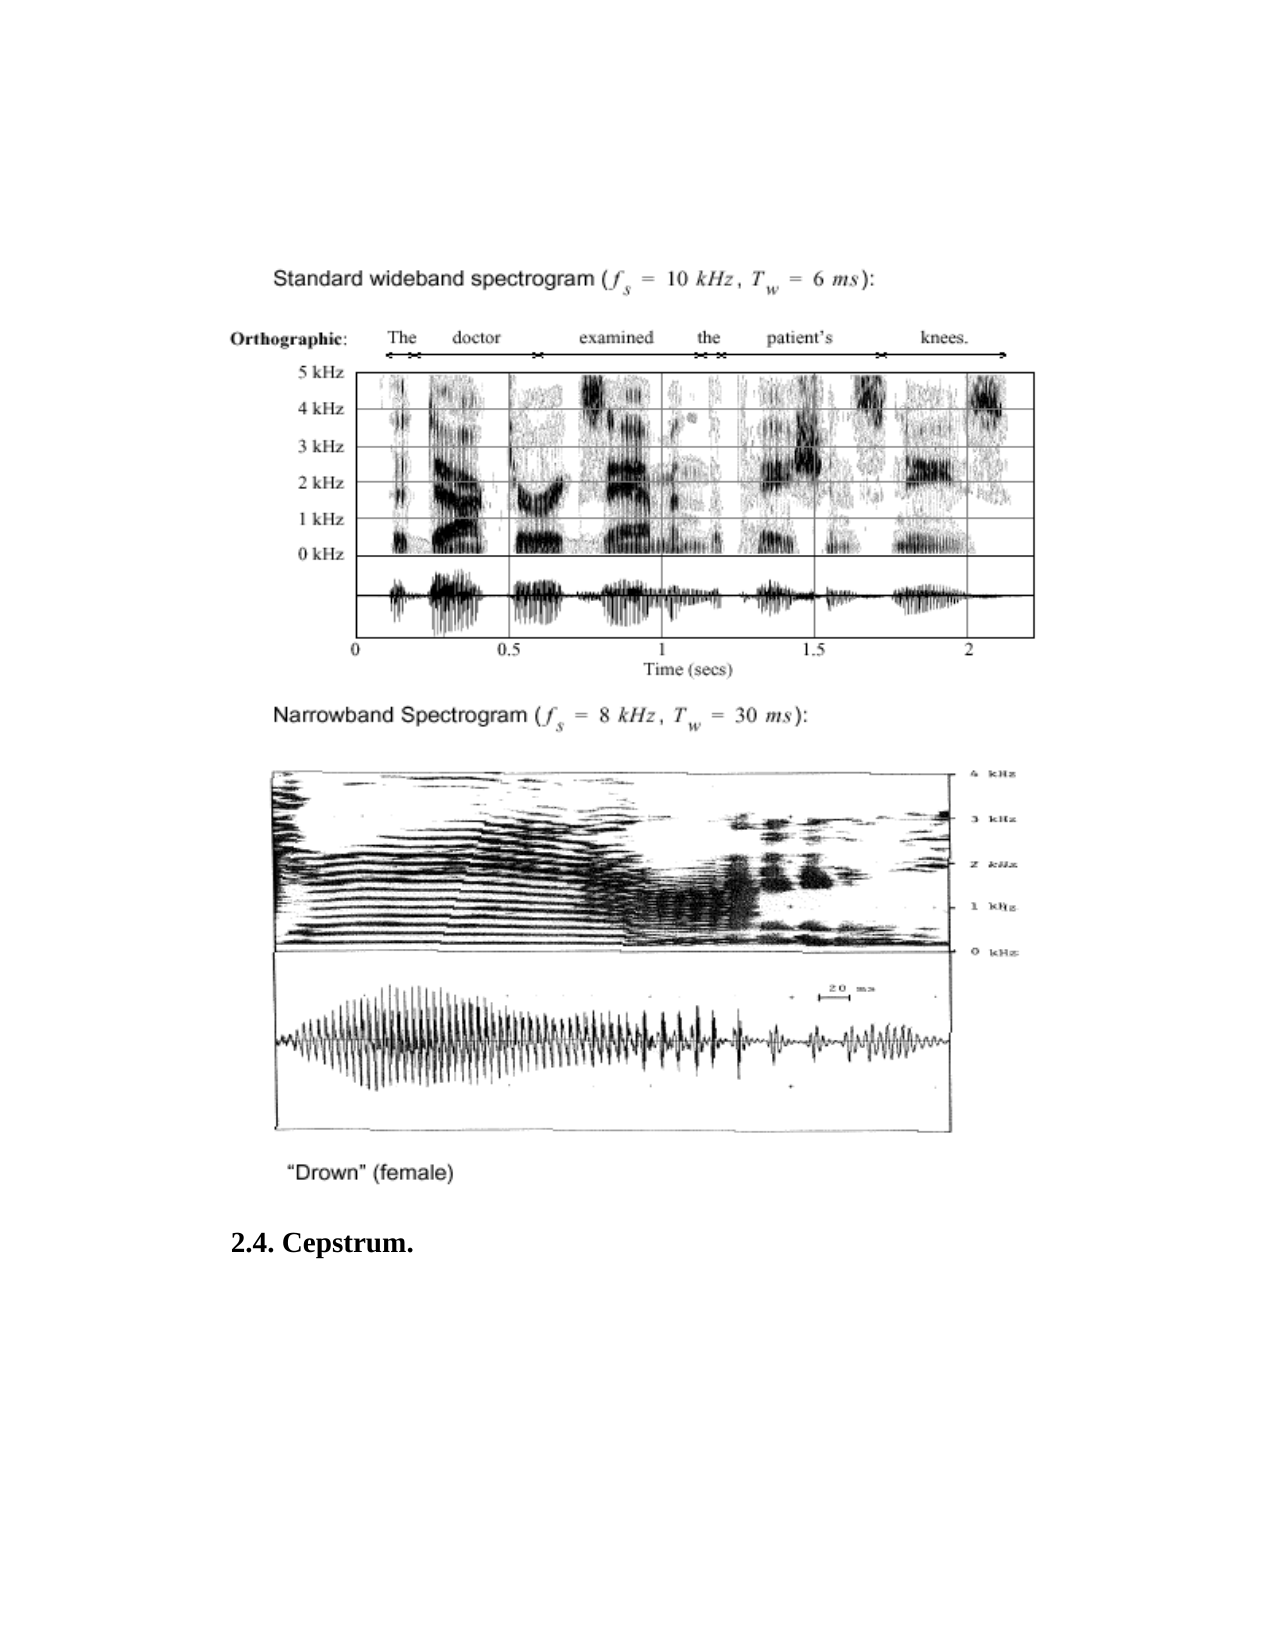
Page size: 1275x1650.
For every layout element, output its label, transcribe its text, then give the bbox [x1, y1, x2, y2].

picture [224, 257, 1051, 1192]
list 2.4. Cepstrum. [193, 1225, 1157, 1259]
